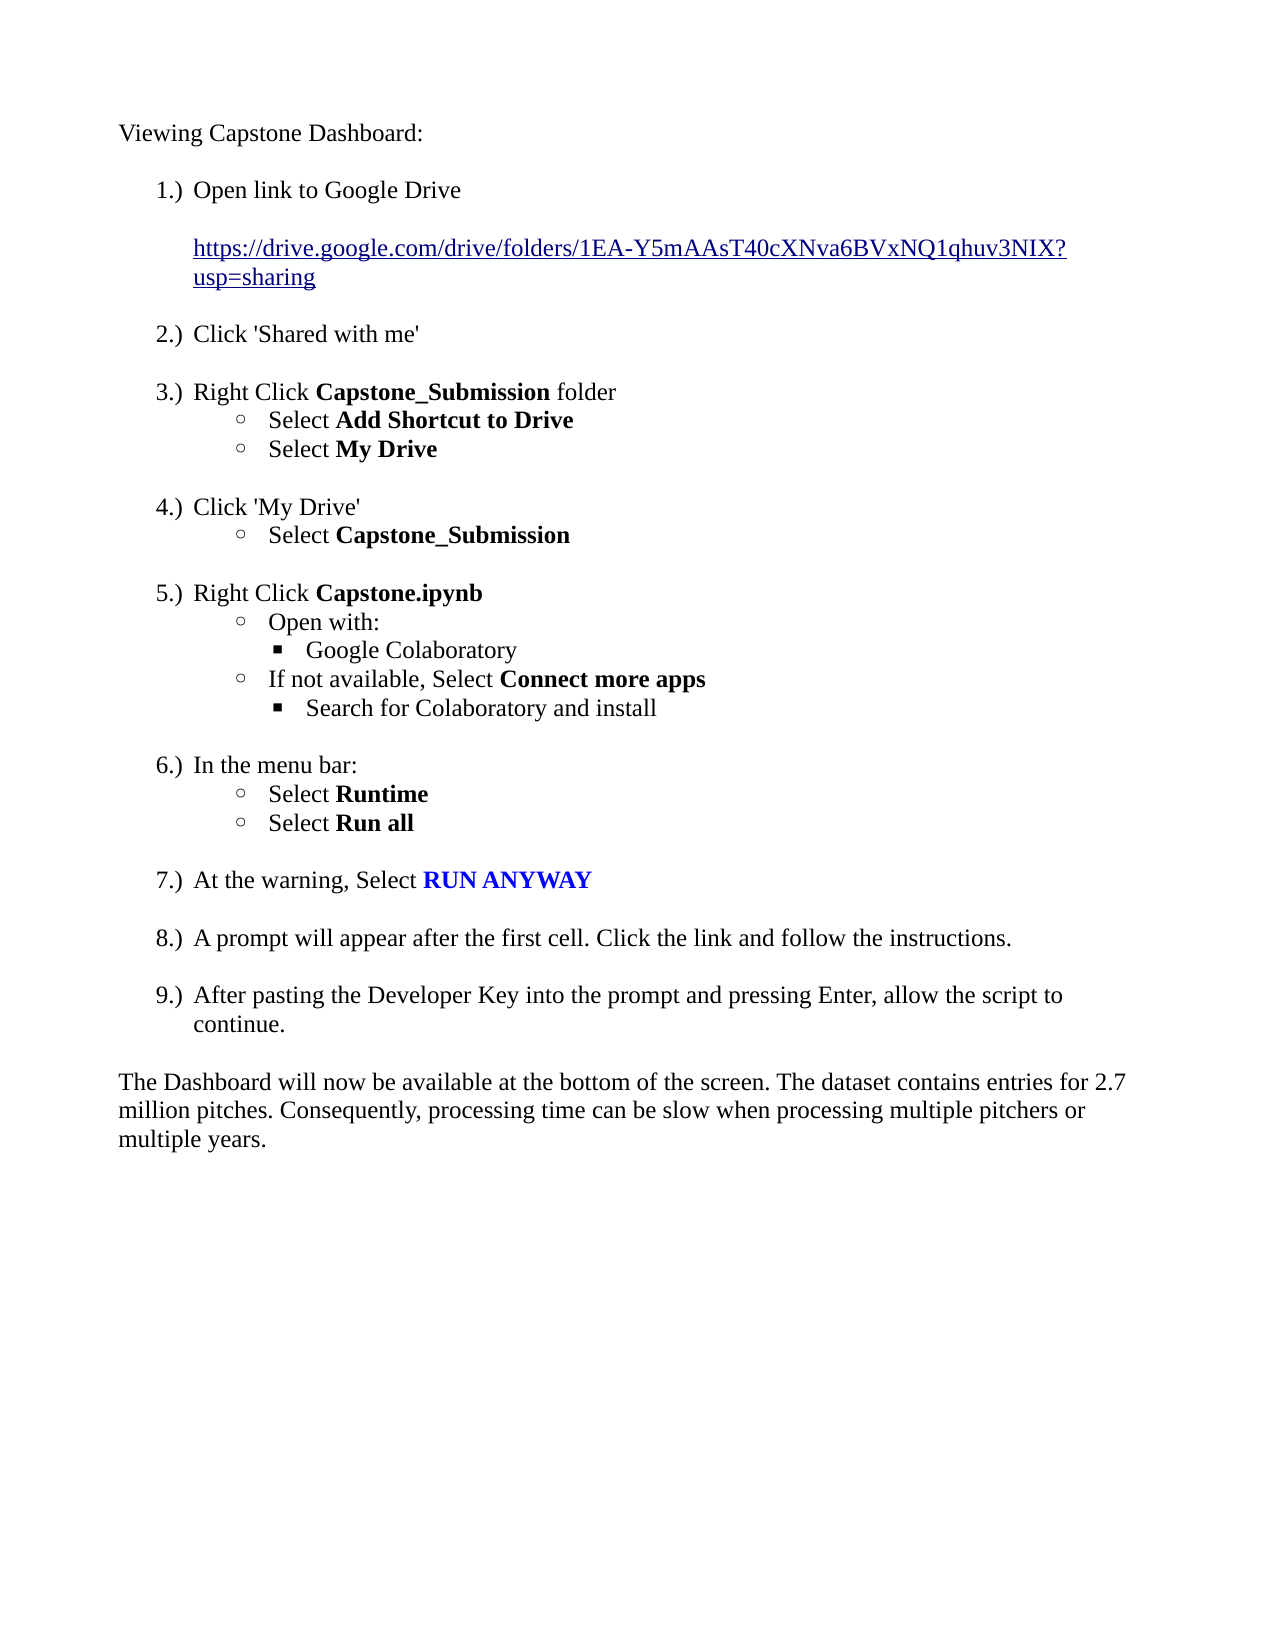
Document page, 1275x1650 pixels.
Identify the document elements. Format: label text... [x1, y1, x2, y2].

list Select My Drive [231, 434, 1157, 463]
list Open with: [231, 607, 1157, 636]
list Google Colaboratory [268, 636, 1157, 664]
list Click 'Shared with me' [156, 319, 1157, 348]
list At the warning, Select RUN ANYWAY [156, 866, 1157, 894]
list Right Click Capstone_Submission folder [156, 377, 1157, 406]
list In the menu bar: [156, 751, 1157, 779]
list Select Capstone_Submission [231, 521, 1157, 549]
list Open link to Google Drive [156, 176, 1157, 204]
list A prompt will appear after the first cell. Click the link and follow the instructions. [156, 923, 1157, 952]
list https://drive.google.com/drive/folders/1EA-Y5mAAsT40cXNva6BVxNQ1qhuv3NIX?usp=sharing [156, 233, 1157, 291]
list After pasting the Developer Key into the prompt and pressing Enter, allow the script to continue. [156, 981, 1157, 1038]
list Right Click Capstone.ipynb [156, 578, 1157, 607]
list Click 'My Drive' [156, 492, 1157, 521]
list Select Run all [231, 808, 1157, 837]
list Search for Colaboratory and install [268, 693, 1157, 722]
list Select Add Shortcut to Drive [231, 406, 1157, 434]
list Select Runtime [231, 779, 1157, 808]
text Viewing Capstone Dashboard: [118, 118, 1157, 147]
list If not available, Select Connect more apps [231, 664, 1157, 693]
text The Dashboard will now be available at the bottom of the screen. The dataset contains entries for 2.7 million pitches. Consequently, processing time can be slow when processing multiple pitchers or multiple years. [118, 1067, 1157, 1153]
